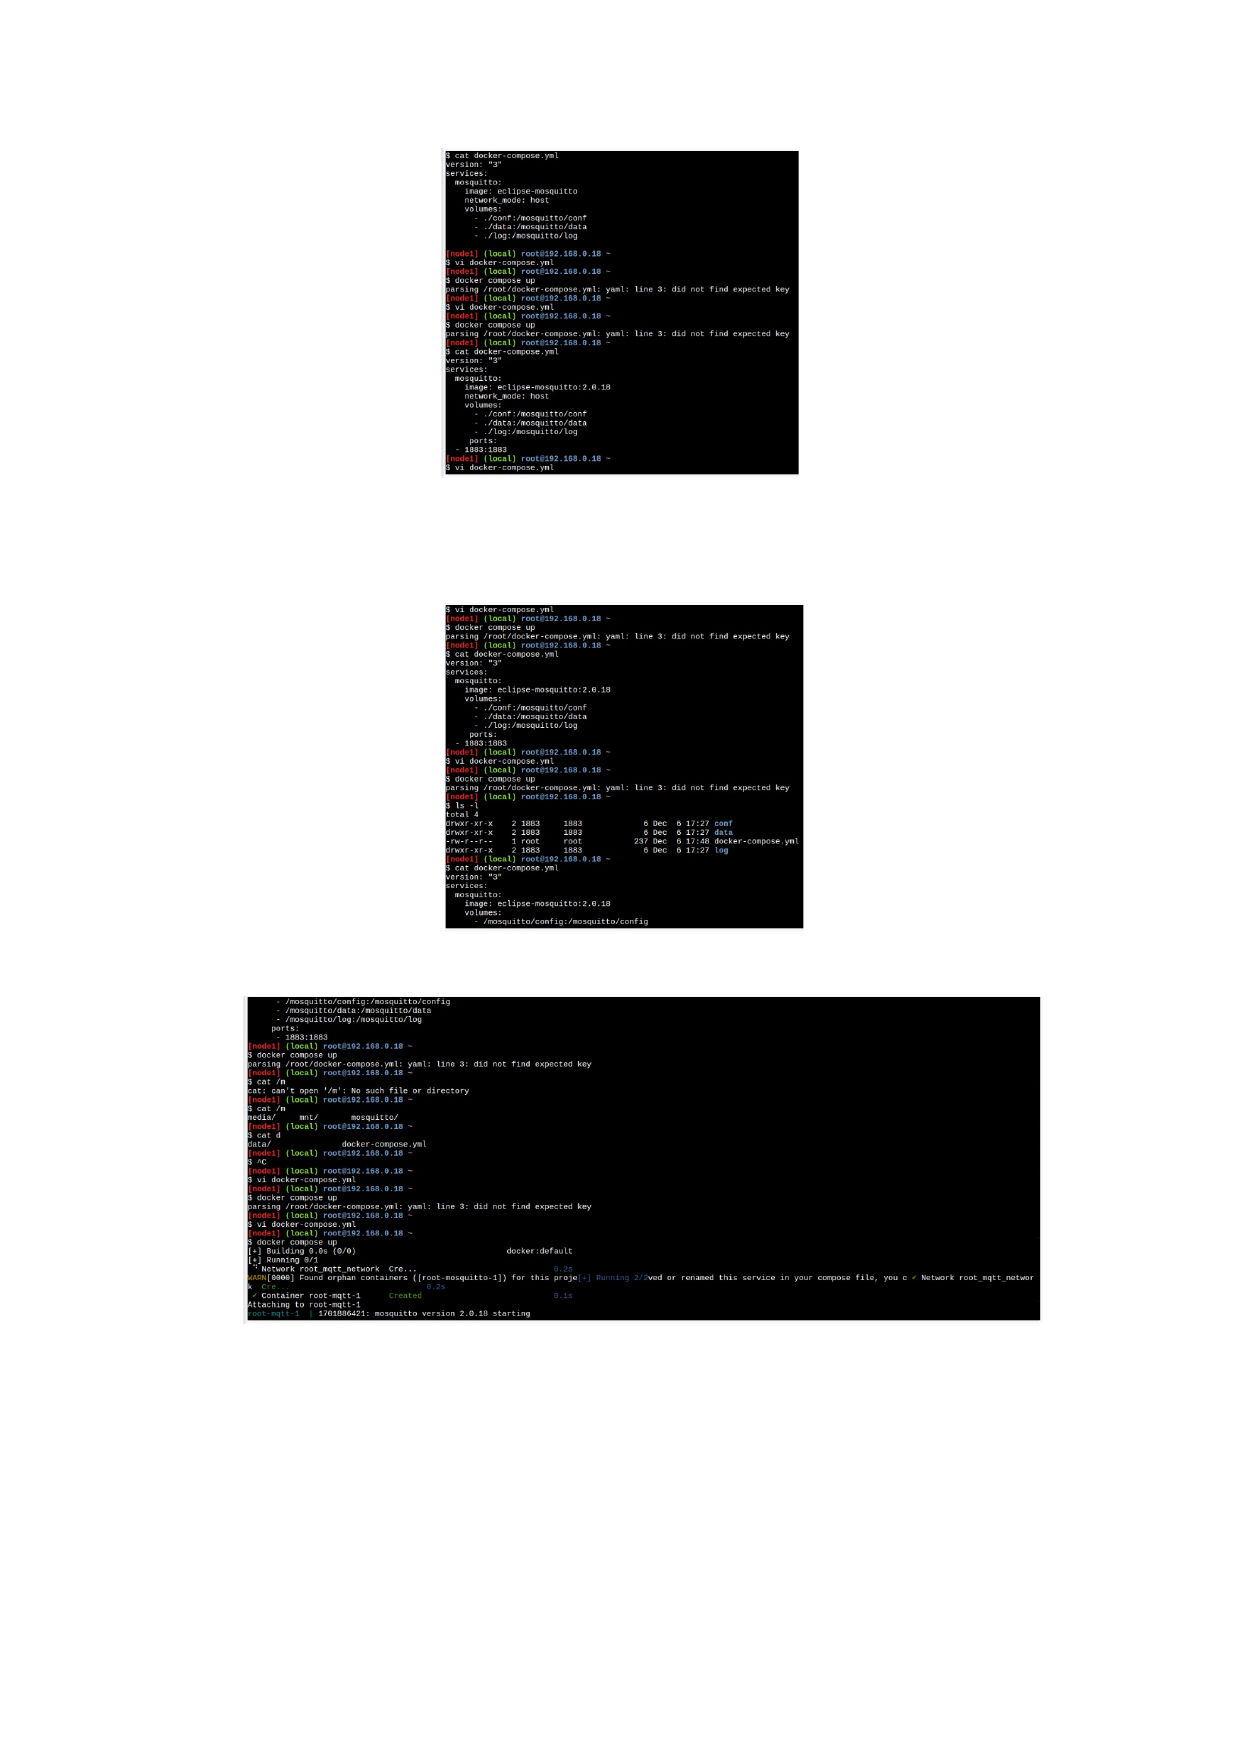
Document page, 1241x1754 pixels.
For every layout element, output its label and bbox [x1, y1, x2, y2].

picture [440, 148, 665, 478]
picture [444, 602, 674, 932]
picture [242, 996, 1044, 1324]
